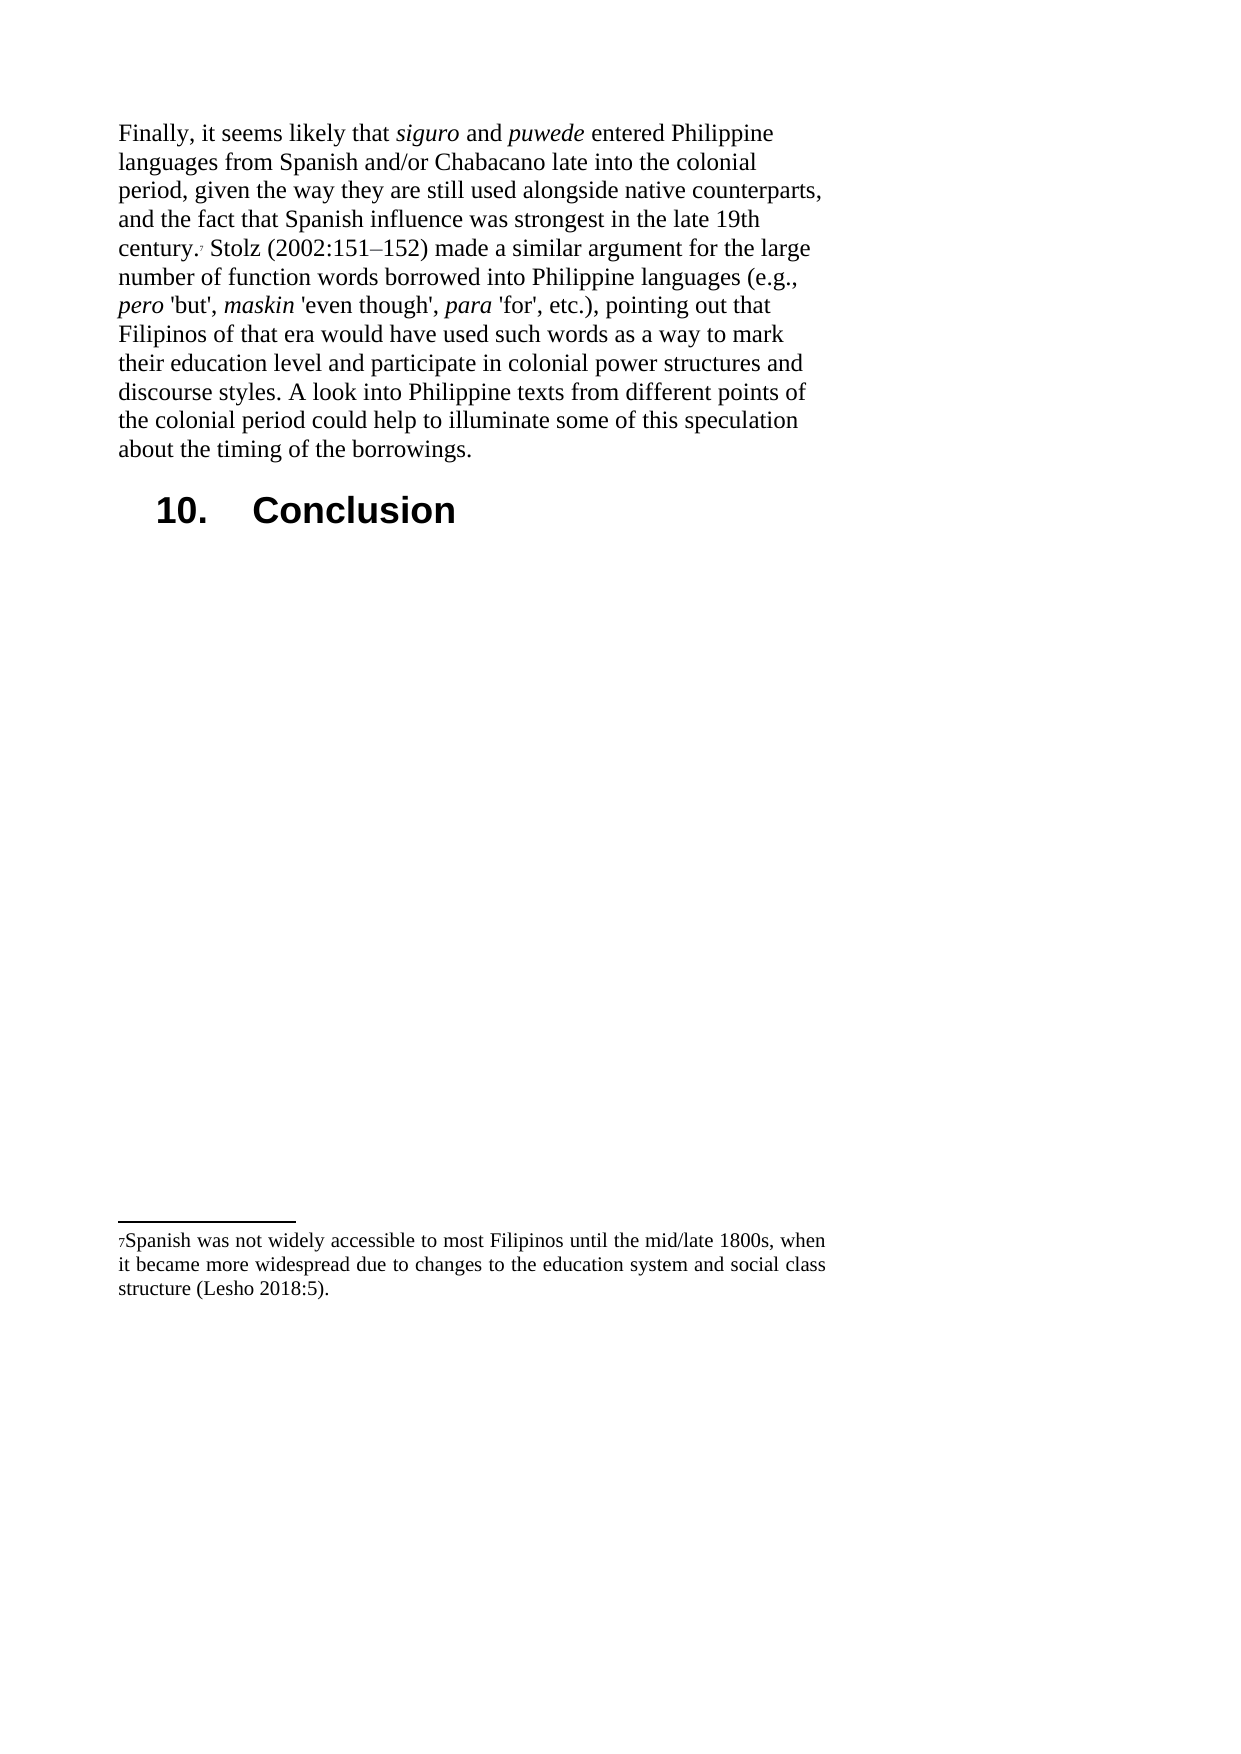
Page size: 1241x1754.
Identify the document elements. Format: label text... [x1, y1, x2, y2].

list Conclusion [156, 488, 827, 531]
text Spanish was not widely accessible to most Filipinos until the mid/late 1800s, when it became more widespread due to changes to the education system and social class structure (Lesho 2018:5). [118, 1228, 827, 1300]
text Finally, it seems likely that siguro and puwede entered Philippine languages from Spanish and/or Chabacano late into the colonial period, given the way they are still used alongside native counterparts, and the fact that Spanish influence was strongest in the late 19th century. Stolz (2002:151–152) made a similar argument for the large number of function words borrowed into Philippine languages (e.g., pero 'but', maskin 'even though', para 'for', etc.), pointing out that Filipinos of that era would have used such words as a way to mark their education level and participate in colonial power structures and discourse styles. A look into Philippine texts from different points of the colonial period could help to illuminate some of this speculation about the timing of the borrowings. [118, 118, 827, 463]
